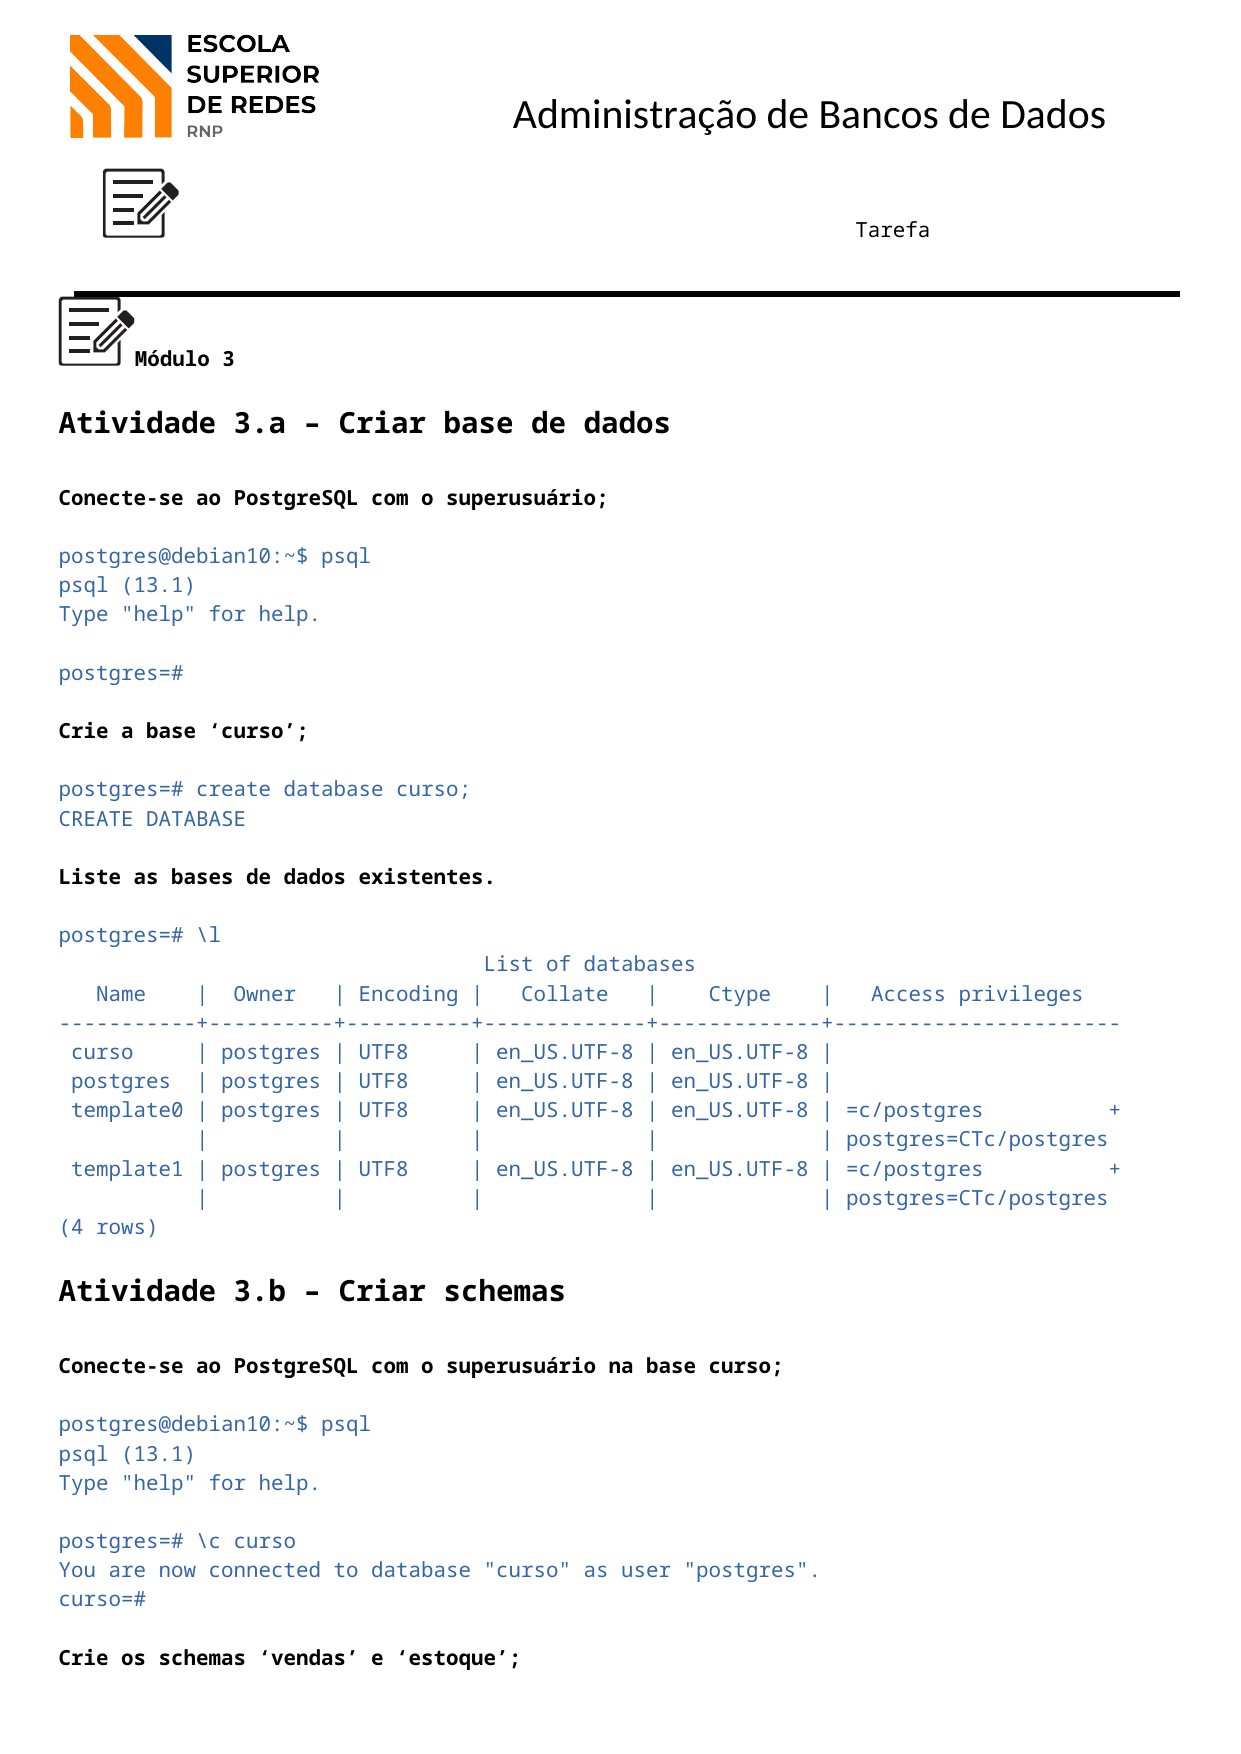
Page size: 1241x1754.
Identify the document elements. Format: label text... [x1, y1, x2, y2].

picture [58, 296, 135, 366]
title postgres@debian10:~$ psql [58, 541, 1180, 570]
title postgres@debian10:~$ psql [58, 1409, 1180, 1438]
text [58, 272, 1180, 296]
picture [70, 31, 333, 138]
title Crie os schemas ‘vendas’ e ‘estoque’; [58, 1643, 1180, 1671]
title Type "help" for help. [58, 599, 1180, 628]
title postgres=# create database curso; [58, 774, 1180, 803]
title Tarefa [103, 168, 1180, 244]
title Crie a base ‘curso’; [58, 716, 1180, 745]
title | | | | | postgres=CTc/postgres [58, 1124, 1180, 1153]
title template0 | postgres | UTF8 | en_US.UTF-8 | en_US.UTF-8 | =c/postgres + [58, 1095, 1180, 1124]
text Módulo 3 [58, 297, 1180, 372]
title Atividade 3.a – Criar base de dados [58, 402, 1180, 442]
title postgres=# \l [58, 920, 1180, 949]
title Atividade 3.b – Criar schemas [58, 1270, 1180, 1310]
title Liste as bases de dados existentes. [58, 862, 1180, 891]
title -----------+----------+----------+-------------+-------------+----------------------- [58, 1008, 1180, 1036]
title psql (13.1) [58, 570, 1180, 599]
title Type "help" for help. [58, 1468, 1180, 1496]
picture [102, 168, 179, 238]
title template1 | postgres | UTF8 | en_US.UTF-8 | en_US.UTF-8 | =c/postgres + [58, 1154, 1180, 1182]
title You are now connected to database "curso" as user "postgres". [58, 1555, 1180, 1584]
title curso=# [58, 1584, 1180, 1613]
title curso | postgres | UTF8 | en_US.UTF-8 | en_US.UTF-8 | [58, 1037, 1180, 1066]
title Conecte-se ao PostgreSQL com o superusuário na base curso; [58, 1351, 1180, 1380]
title psql (13.1) [58, 1439, 1180, 1467]
title | | | | | postgres=CTc/postgres [58, 1183, 1180, 1211]
title (4 rows) [58, 1212, 1180, 1241]
title List of databases [58, 949, 1180, 978]
title postgres=# [58, 658, 1180, 686]
title postgres=# \c curso [58, 1526, 1180, 1555]
title CREATE DATABASE [58, 804, 1180, 832]
title postgres | postgres | UTF8 | en_US.UTF-8 | en_US.UTF-8 | [58, 1066, 1180, 1095]
title Conecte-se ao PostgreSQL com o superusuário; [58, 483, 1180, 511]
title Name | Owner | Encoding | Collate | Ctype | Access privileges [58, 979, 1180, 1007]
